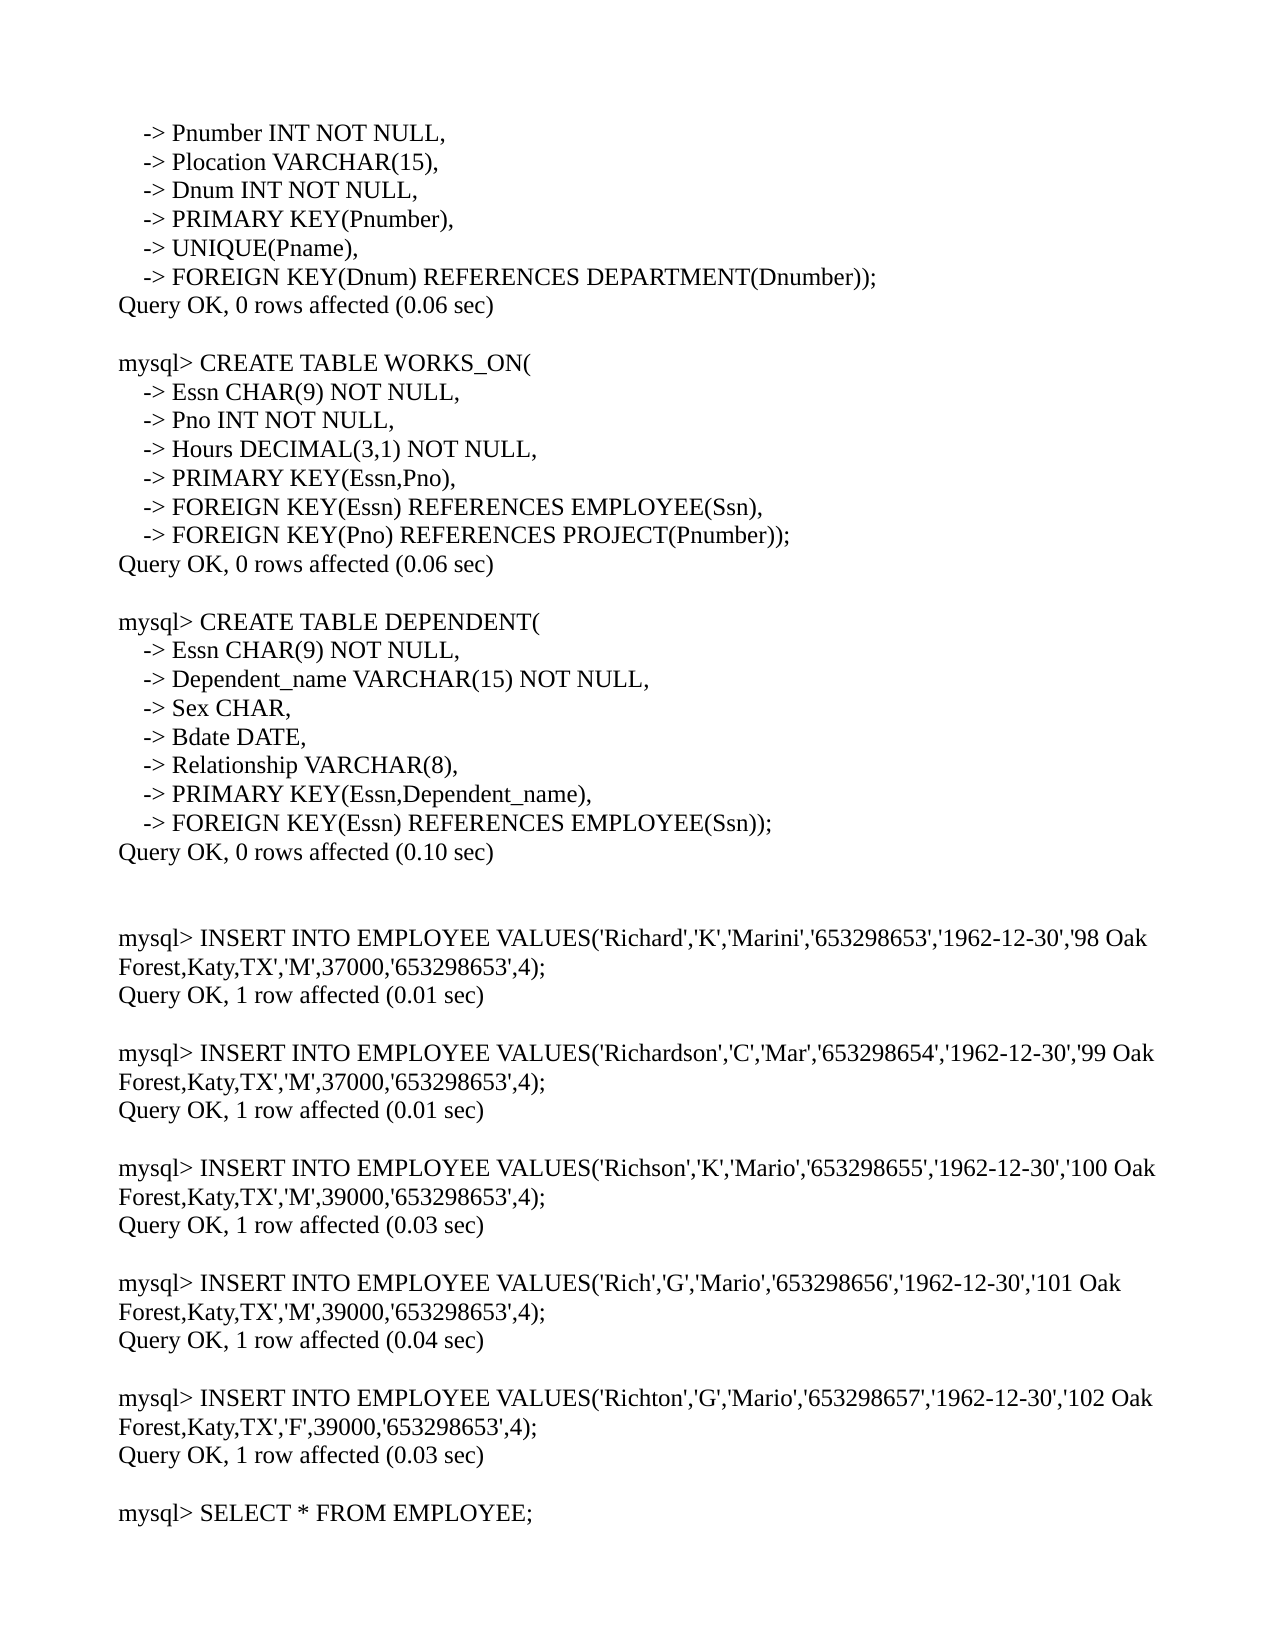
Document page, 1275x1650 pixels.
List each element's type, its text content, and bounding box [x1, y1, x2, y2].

text mysql> INSERT INTO EMPLOYEE VALUES('Rich','G','Mario','653298656','1962-12-30','101 Oak Forest,Katy,TX','M',39000,'653298653',4); [118, 1268, 1157, 1326]
text Query OK, 1 row affected (0.03 sec) [118, 1211, 1157, 1239]
text -> Sex CHAR, [118, 693, 1157, 722]
text -> Bdate DATE, [118, 722, 1157, 751]
text -> Dependent_name VARCHAR(15) NOT NULL, [118, 664, 1157, 693]
text Query OK, 0 rows affected (0.06 sec) [118, 291, 1157, 319]
text -> PRIMARY KEY(Essn,Pno), [118, 463, 1157, 492]
text Query OK, 0 rows affected (0.06 sec) [118, 549, 1157, 578]
text -> Dnum INT NOT NULL, [118, 176, 1157, 204]
text -> Pnumber INT NOT NULL, [118, 118, 1157, 147]
text -> PRIMARY KEY(Pnumber), [118, 204, 1157, 233]
text Query OK, 1 row affected (0.01 sec) [118, 1096, 1157, 1124]
text mysql> SELECT * FROM EMPLOYEE; [118, 1498, 1157, 1527]
text -> FOREIGN KEY(Essn) REFERENCES EMPLOYEE(Ssn), [118, 492, 1157, 521]
text mysql> CREATE TABLE WORKS_ON( [118, 348, 1157, 377]
text -> Relationship VARCHAR(8), [118, 751, 1157, 779]
text Query OK, 0 rows affected (0.10 sec) [118, 837, 1157, 866]
text -> Hours DECIMAL(3,1) NOT NULL, [118, 434, 1157, 463]
text mysql> INSERT INTO EMPLOYEE VALUES('Richard','K','Marini','653298653','1962-12-30','98 Oak Forest,Katy,TX','M',37000,'653298653',4); [118, 923, 1157, 981]
text -> Pno INT NOT NULL, [118, 406, 1157, 434]
text Query OK, 1 row affected (0.03 sec) [118, 1441, 1157, 1469]
text -> FOREIGN KEY(Dnum) REFERENCES DEPARTMENT(Dnumber)); [118, 262, 1157, 291]
text -> PRIMARY KEY(Essn,Dependent_name), [118, 779, 1157, 808]
text -> Essn CHAR(9) NOT NULL, [118, 636, 1157, 664]
text -> FOREIGN KEY(Pno) REFERENCES PROJECT(Pnumber)); [118, 521, 1157, 549]
text Query OK, 1 row affected (0.04 sec) [118, 1326, 1157, 1354]
text -> FOREIGN KEY(Essn) REFERENCES EMPLOYEE(Ssn)); [118, 808, 1157, 837]
text -> Plocation VARCHAR(15), [118, 147, 1157, 176]
text mysql> INSERT INTO EMPLOYEE VALUES('Richson','K','Mario','653298655','1962-12-30','100 Oak Forest,Katy,TX','M',39000,'653298653',4); [118, 1153, 1157, 1211]
text mysql> INSERT INTO EMPLOYEE VALUES('Richton','G','Mario','653298657','1962-12-30','102 Oak Forest,Katy,TX','F',39000,'653298653',4); [118, 1383, 1157, 1441]
text mysql> CREATE TABLE DEPENDENT( [118, 607, 1157, 636]
text -> UNIQUE(Pname), [118, 233, 1157, 262]
text -> Essn CHAR(9) NOT NULL, [118, 377, 1157, 406]
text mysql> INSERT INTO EMPLOYEE VALUES('Richardson','C','Mar','653298654','1962-12-30','99 Oak Forest,Katy,TX','M',37000,'653298653',4); [118, 1038, 1157, 1096]
text Query OK, 1 row affected (0.01 sec) [118, 981, 1157, 1009]
